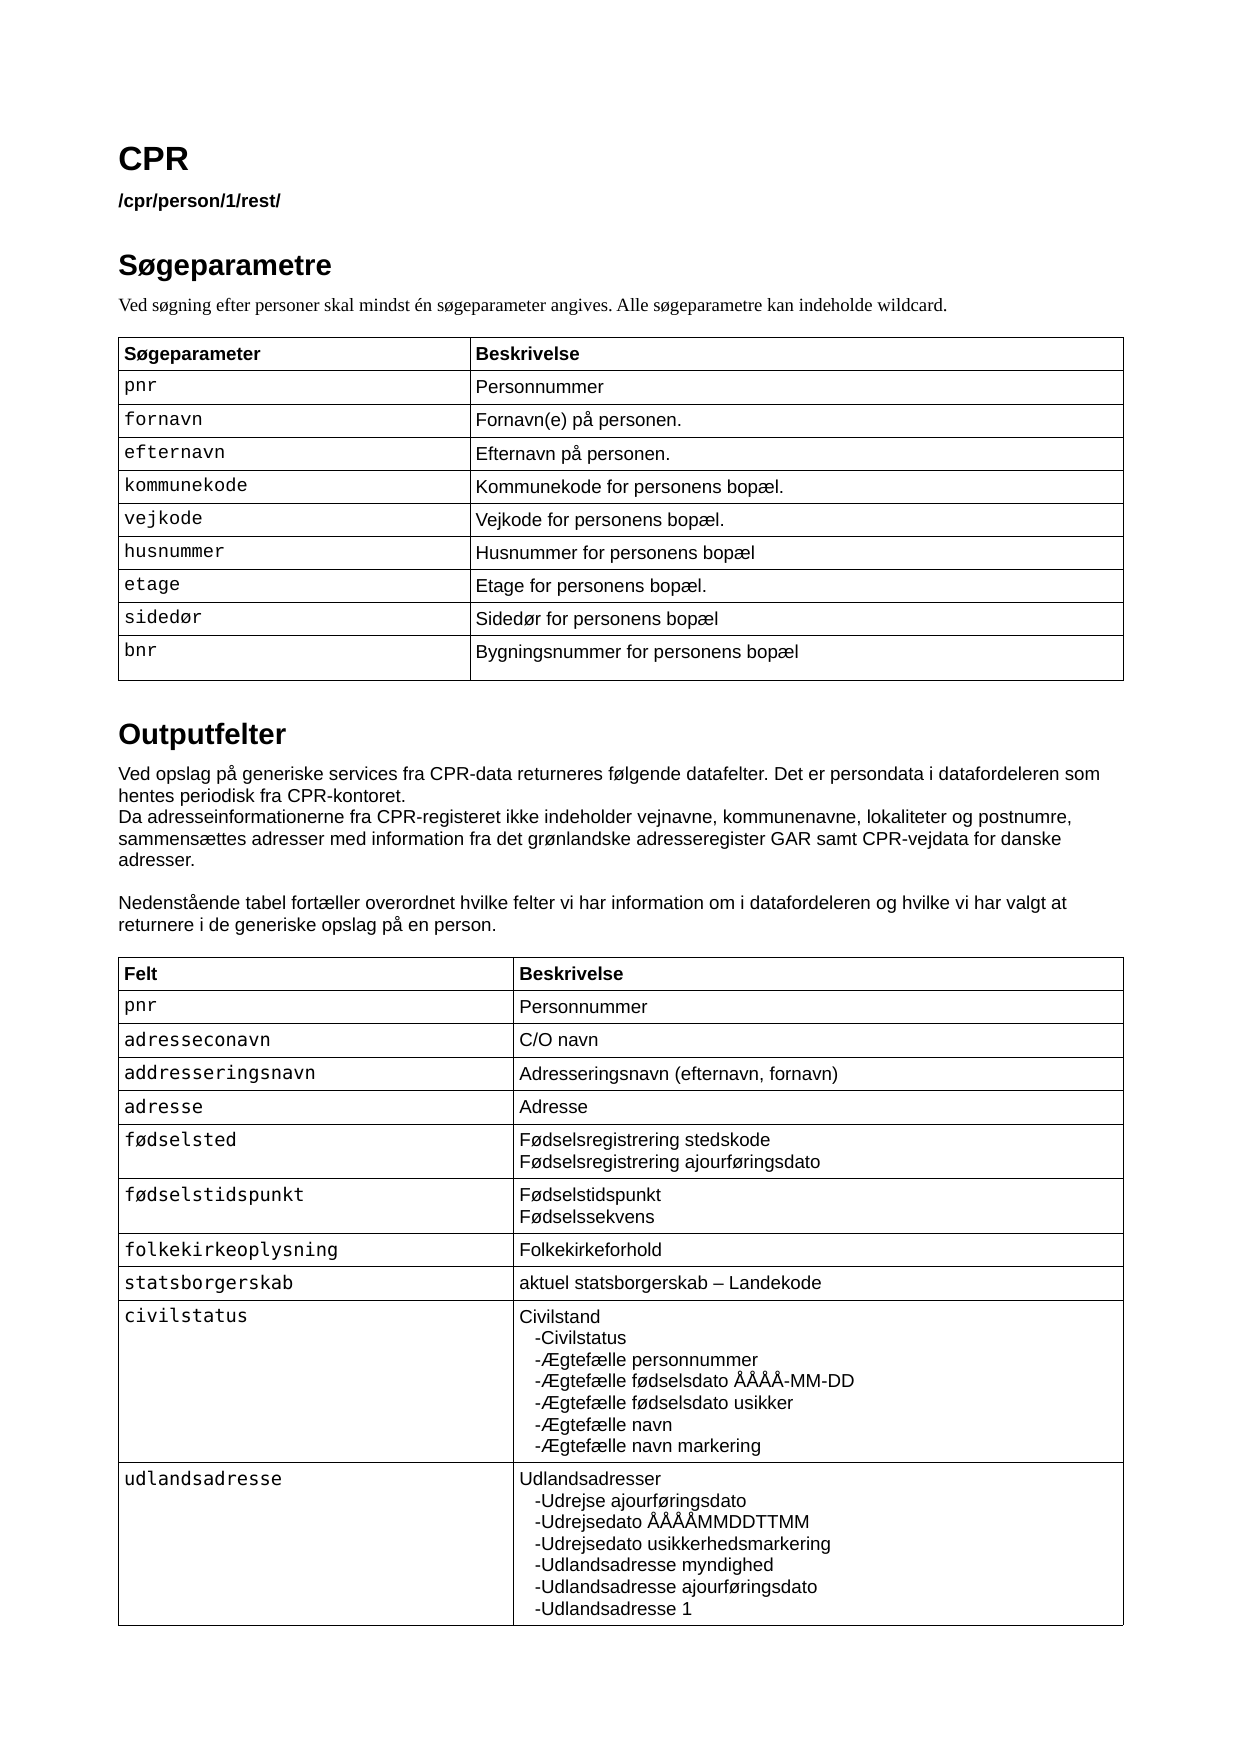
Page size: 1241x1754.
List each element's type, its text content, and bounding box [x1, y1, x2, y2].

table_header Søgeparameter [119, 338, 470, 370]
table_cell pnr [119, 991, 513, 1023]
table_cell Civilstand -Civilstatus -Ægtefælle personnummer -Ægtefælle fødselsdato ÅÅÅÅ-MM-DD -Ægtefælle fødselsdato usikker -Ægtefælle navn -Ægtefælle navn markering [514, 1301, 1123, 1462]
table_cell Husnummer for personens bopæl [471, 537, 1123, 569]
table_cell Kommunekode for personens bopæl. [471, 471, 1123, 503]
table_cell Personnummer [514, 991, 1123, 1023]
table_cell vejkode [119, 504, 470, 536]
table_header Felt [119, 958, 513, 990]
table_cell folkekirkeoplysning [119, 1234, 513, 1266]
text Ved søgning efter personer skal mindst én søgeparameter angives. Alle søgeparametre kan indeholde wildcard. [118, 294, 1122, 316]
table_cell kommunekode [119, 471, 470, 503]
table_cell Sidedør for personens bopæl [471, 603, 1123, 635]
table_cell civilstatus [119, 1301, 513, 1462]
table_cell Adresseringsnavn (efternavn, fornavn) [514, 1058, 1123, 1090]
text /cpr/person/1/rest/ [118, 190, 1122, 212]
table_cell bnr [119, 636, 470, 680]
table_cell sidedør [119, 603, 470, 635]
table_cell adresseconavn [119, 1024, 513, 1057]
table_cell addresseringsnavn [119, 1058, 513, 1090]
table_header Beskrivelse [471, 338, 1123, 370]
table_cell aktuel statsborgerskab – Landekode [514, 1267, 1123, 1300]
table_cell Personnummer [471, 371, 1123, 403]
subtitle CPR [118, 139, 1122, 178]
table_cell fornavn [119, 405, 470, 437]
table_cell Bygningsnummer for personens bopæl [471, 636, 1123, 680]
subtitle Outputfelter [118, 717, 1122, 750]
table_cell pnr [119, 371, 470, 403]
subtitle Søgeparametre [118, 248, 1122, 282]
table_cell statsborgerskab [119, 1267, 513, 1300]
table_cell husnummer [119, 537, 470, 569]
table_cell Etage for personens bopæl. [471, 570, 1123, 602]
table_cell fødselstidspunkt [119, 1179, 513, 1233]
table_cell udlandsadresse [119, 1463, 513, 1625]
table_cell adresse [119, 1091, 513, 1123]
table_cell Folkekirkeforhold [514, 1234, 1123, 1266]
text Nedenstående tabel fortæller overordnet hvilke felter vi har information om i datafordeleren og hvilke vi har valgt at returnere i de generiske opslag på en person. [118, 892, 1122, 935]
table_header Beskrivelse [514, 958, 1123, 990]
table_cell Udlandsadresser -Udrejse ajourføringsdato -Udrejsedato ÅÅÅÅMMDDTTMM -Udrejsedato usikkerhedsmarkering -Udlandsadresse myndighed -Udlandsadresse ajourføringsdato -Udlandsadresse 1 [514, 1463, 1123, 1625]
table_cell Efternavn på personen. [471, 438, 1123, 470]
text Ved opslag på generiske services fra CPR-data returneres følgende datafelter. Det er persondata i datafordeleren som hentes periodisk fra CPR-kontoret. [118, 763, 1122, 806]
table_cell C/O navn [514, 1024, 1123, 1057]
table_cell fødselsted [119, 1125, 513, 1178]
text Da adresseinformationerne fra CPR-registeret ikke indeholder vejnavne, kommunenavne, lokaliteter og postnumre, sammensættes adresser med information fra det grønlandske adresseregister GAR samt CPR-vejdata for danske adresser. [118, 806, 1122, 871]
table_cell Vejkode for personens bopæl. [471, 504, 1123, 536]
table_cell Fødselsregistrering stedskode Fødselsregistrering ajourføringsdato [514, 1125, 1123, 1178]
table_cell Fødselstidspunkt Fødselssekvens [514, 1179, 1123, 1233]
table_cell etage [119, 570, 470, 602]
table_cell Adresse [514, 1091, 1123, 1123]
table_cell efternavn [119, 438, 470, 470]
table_cell Fornavn(e) på personen. [471, 405, 1123, 437]
